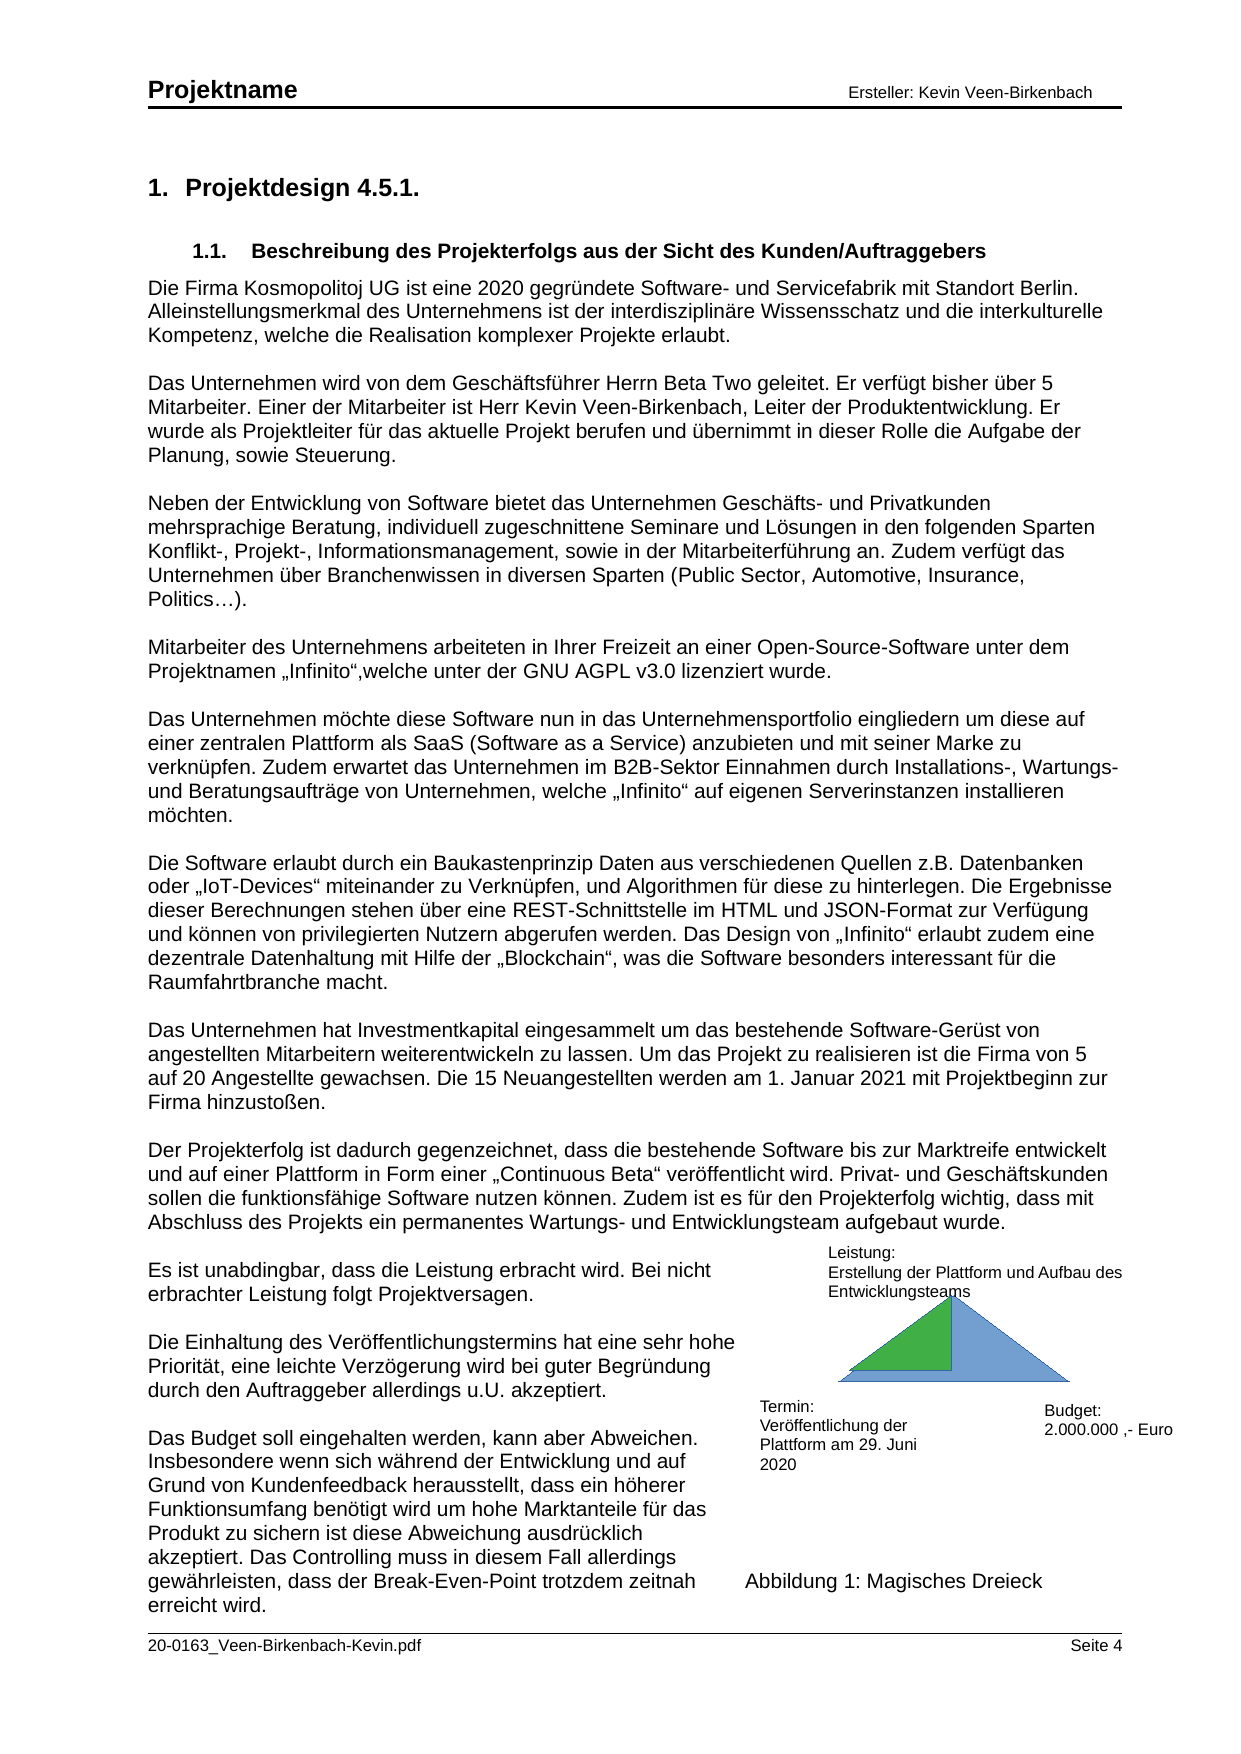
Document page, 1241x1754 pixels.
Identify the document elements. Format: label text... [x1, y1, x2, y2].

text Das Unternehmen hat Investmentkapital eingesammelt um das bestehende Software-Gerüst von angestellten Mitarbeitern weiterentwickeln zu lassen. Um das Projekt zu realisieren ist die Firma von 5 auf 20 Angestellte gewachsen. Die 15 Neuangestellten werden am 1. Januar 2021 mit Projektbeginn zur Firma hinzustoßen. [148, 1018, 1122, 1114]
text Das Unternehmen möchte diese Software nun in das Unternehmensportfolio eingliedern um diese auf einer zentralen Plattform als SaaS (Software as a Service) anzubieten und mit seiner Marke zu verknüpfen. Zudem erwartet das Unternehmen im B2B-Sektor Einnahmen durch Installations-, Wartungs- und Beratungsaufträge von Unternehmen, welche „Infinito“ auf eigenen Serverinstanzen installieren möchten. [148, 707, 1122, 826]
text Abbildung 1: Magisches Dreieck [745, 1248, 1237, 1593]
text Die Software erlaubt durch ein Baukastenprinzip Daten aus verschiedenen Quellen z.B. Datenbanken oder „IoT-Devices“ miteinander zu Verknüpfen, und Algorithmen für diese zu hinterlegen. Die Ergebnisse dieser Berechnungen stehen über eine REST-Schnittstelle im HTML und JSON-Format zur Verfügung und können von privilegierten Nutzern abgerufen werden. Das Design von „Infinito“ erlaubt zudem eine dezentrale Datenhaltung mit Hilfe der „Blockchain“, was die Software besonders interessant für die Raumfahrtbranche macht. [148, 850, 1122, 994]
text Mitarbeiter des Unternehmens arbeiteten in Ihrer Freizeit an einer Open-Source-Software unter dem Projektnamen „Infinito“,welche unter der GNU AGPL v3.0 lizenziert wurde. [148, 635, 1122, 683]
text Es ist unabdingbar, dass die Leistung erbracht wird. Bei nicht erbrachter Leistung folgt Projektversagen. [148, 1258, 745, 1306]
text Neben der Entwicklung von Software bietet das Unternehmen Geschäfts- und Privatkunden mehrsprachige Beratung, individuell zugeschnittene Seminare und Lösungen in den folgenden Sparten Konflikt-, Projekt-, Informationsmanagement, sowie in der Mitarbeiterführung an. Zudem verfügt das Unternehmen über Branchenwissen in diversen Sparten (Public Sector, Automotive, Insurance, Politics…). [148, 491, 1122, 611]
text Der Projekterfolg ist dadurch gegenzeichnet, dass die bestehende Software bis zur Marktreife entwickelt und auf einer Plattform in Form einer „Continuous Beta“ veröffentlicht wird. Privat- und Geschäftskunden sollen die funktionsfähige Software nutzen können. Zudem ist es für den Projekterfolg wichtig, dass mit Abschluss des Projekts ein permanentes Wartungs- und Entwicklungsteam aufgebaut wurde. [148, 1138, 1122, 1234]
text Das Unternehmen wird von dem Geschäftsführer Herrn Beta Two geleitet. Er verfügt bisher über 5 Mitarbeiter. Einer der Mitarbeiter ist Herr Kevin Veen-Birkenbach, Leiter der Produktentwicklung. Er wurde als Projektleiter für das aktuelle Projekt berufen und übernimmt in dieser Rolle die Aufgabe der Planung, sowie Steuerung. [148, 371, 1122, 467]
subtitle Beschreibung des Projekterfolgs aus der Sicht des Kunden/Auftraggebers [192, 239, 1122, 263]
text Die Einhaltung des Veröffentlichungstermins hat eine sehr hohe Priorität, eine leichte Verzögerung wird bei guter Begründung durch den Auftraggeber allerdings u.U. akzeptiert. [148, 1329, 745, 1401]
text Das Budget soll eingehalten werden, kann aber Abweichen. Insbesondere wenn sich während der Entwicklung und auf Grund von Kundenfeedback herausstellt, dass ein höherer Funktionsumfang benötigt wird um hohe Marktanteile für das Produkt zu sichern ist diese Abweichung ausdrücklich akzeptiert. Das Controlling muss in diesem Fall allerdings gewährleisten, dass der Break-Even-Point trotzdem zeitnah erreicht wird. [148, 1425, 1122, 1617]
subtitle Projektdesign 4.5.1. [148, 173, 1122, 201]
text Die Firma Kosmopolitoj UG ist eine 2020 gegründete Software- und Servicefabrik mit Standort Berlin. Alleinstellungsmerkmal des Unternehmens ist der interdisziplinäre Wissensschatz und die interkulturelle Kompetenz, welche die Realisation komplexer Projekte erlaubt. [148, 275, 1122, 347]
